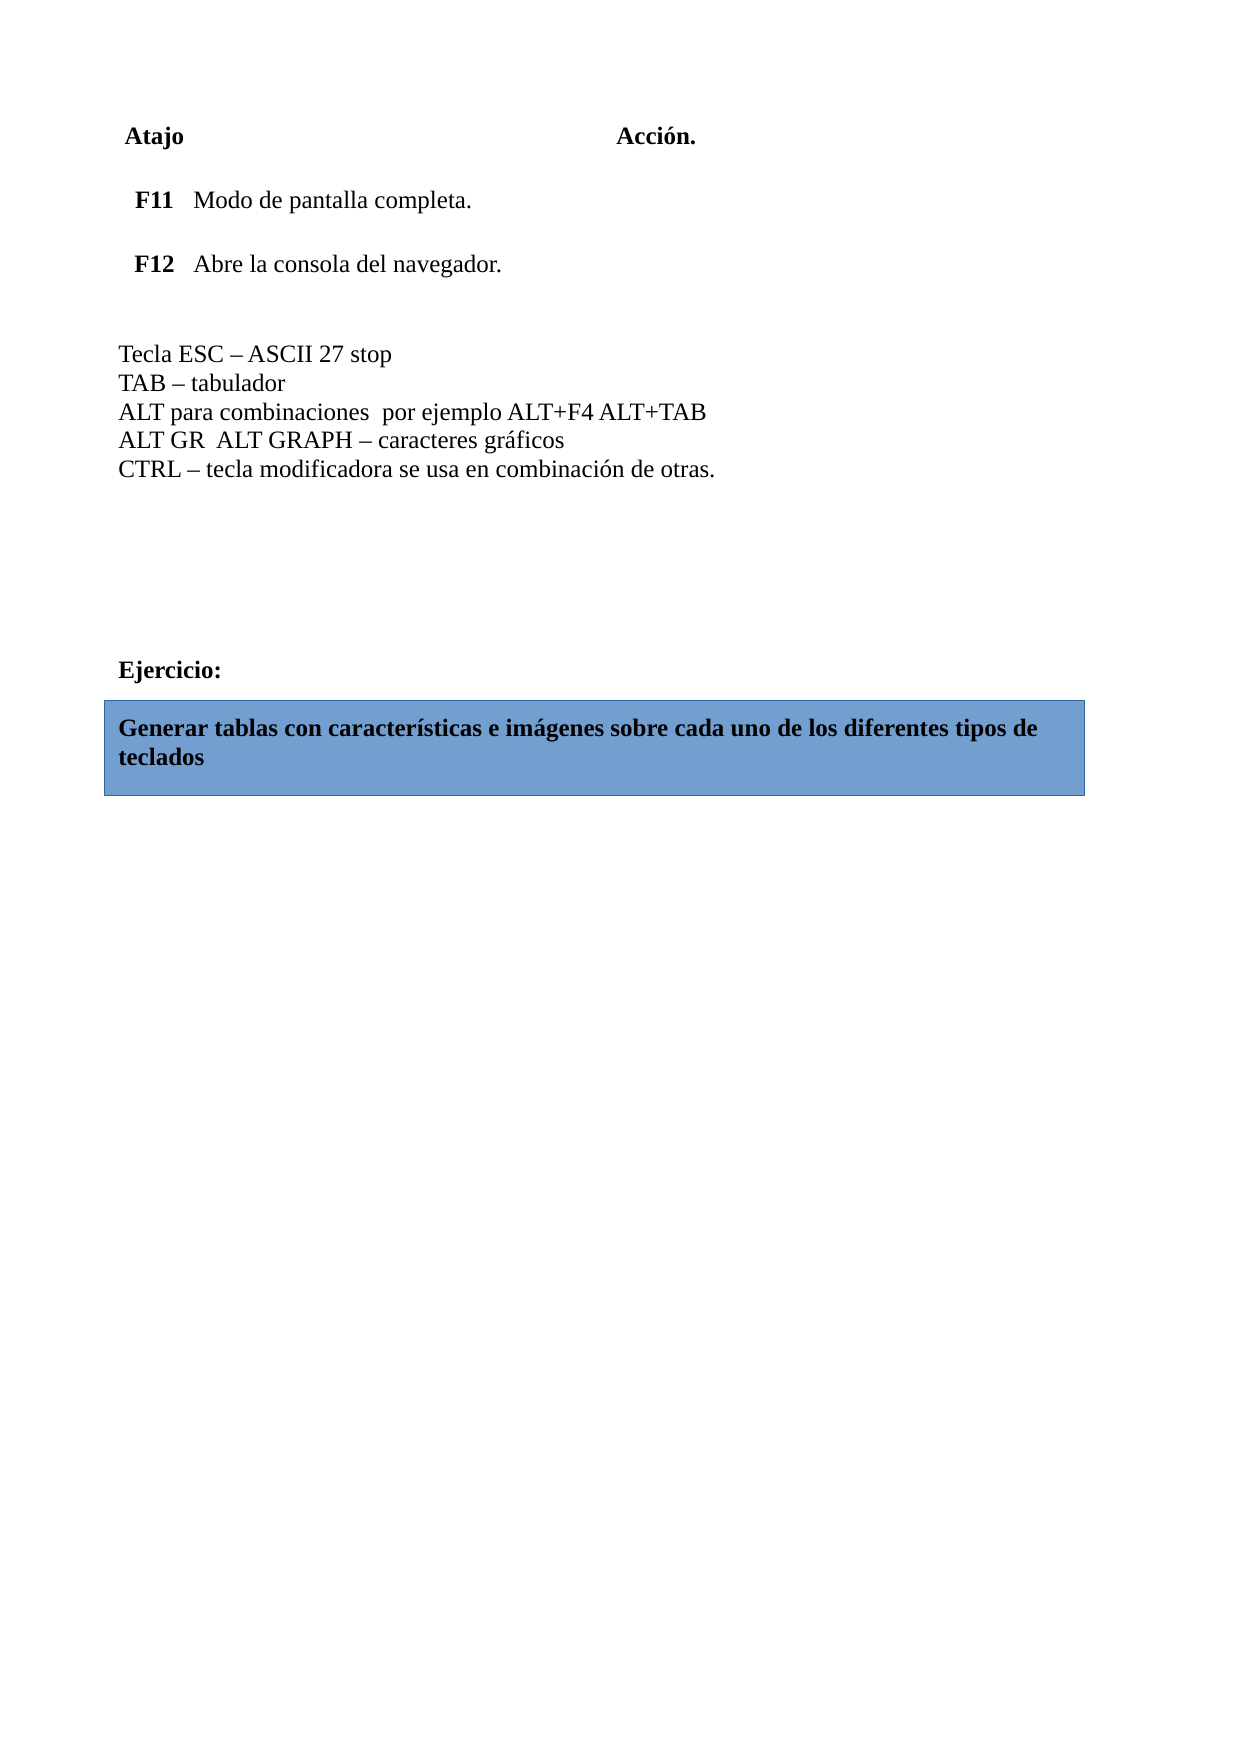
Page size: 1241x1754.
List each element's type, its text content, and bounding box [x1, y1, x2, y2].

table_header Acción. [190, 118, 1122, 182]
table_cell F11 [118, 182, 190, 246]
table_cell Modo de pantalla completa. [190, 182, 1122, 246]
text Tecla ESC – ASCII 27 stop [118, 339, 1122, 368]
text ALT GR ALT GRAPH – caracteres gráficos [118, 425, 1122, 454]
text Ejercicio: [118, 655, 1122, 684]
text ALT para combinaciones por ejemplo ALT+F4 ALT+TAB [118, 397, 1122, 425]
table_header Atajo [118, 118, 190, 182]
table_cell Abre la consola del navegador. [190, 246, 1122, 310]
table_cell F12 [118, 246, 190, 310]
text TAB – tabulador [118, 368, 1122, 397]
text CTRL – tecla modificadora se usa en combinación de otras. [118, 454, 1122, 483]
text Generar tablas con características e imágenes sobre cada uno de los diferentes tipos de teclados [118, 684, 1122, 770]
